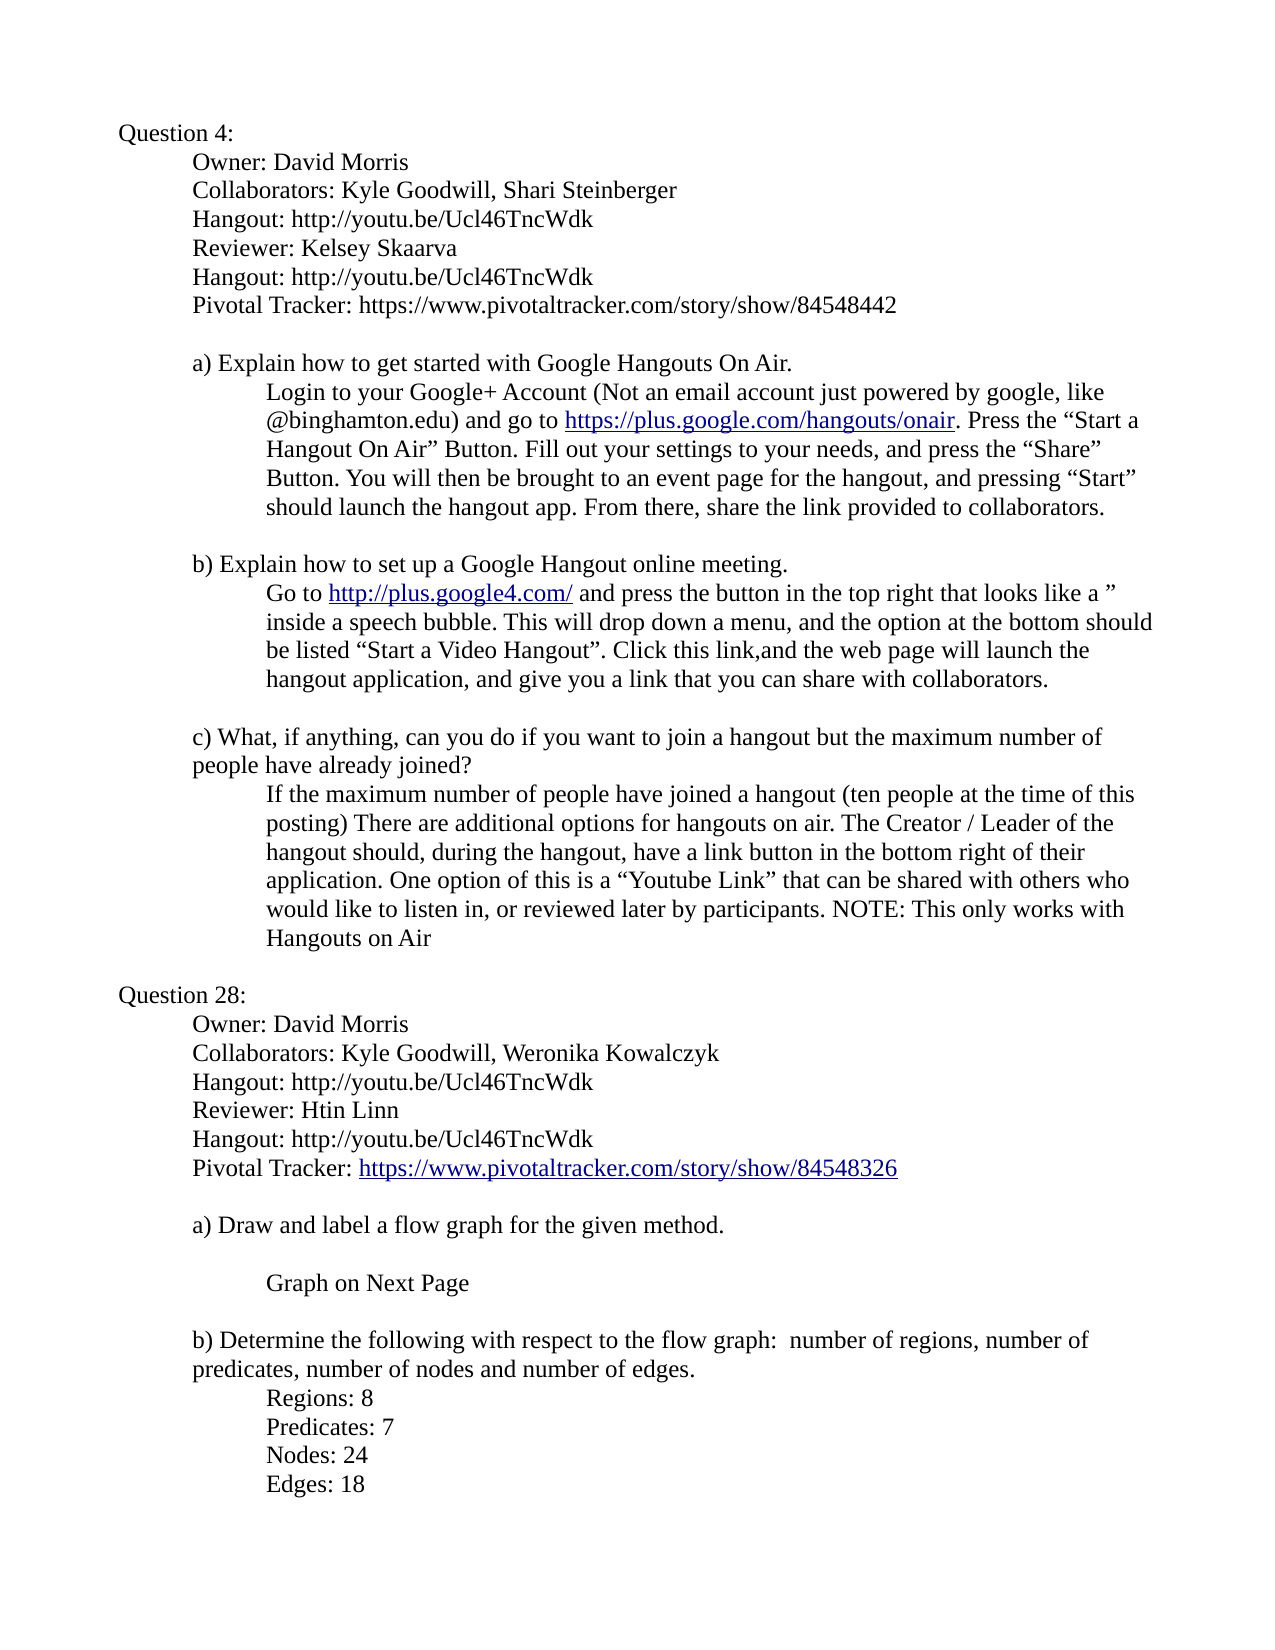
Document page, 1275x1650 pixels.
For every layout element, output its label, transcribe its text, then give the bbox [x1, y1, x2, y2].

text c) What, if anything, can you do if you want to join a hangout but the maximum number of people have already joined? [192, 722, 1157, 779]
text Graph on Next Page [266, 1268, 1157, 1297]
text Collaborators: Kyle Goodwill, Shari Steinberger [192, 176, 1157, 204]
text Pivotal Tracker: https://www.pivotaltracker.com/story/show/84548442 [192, 291, 1157, 319]
text Reviewer: Kelsey Skaarva [192, 233, 1157, 262]
text Hangout: http://youtu.be/Ucl46TncWdk [192, 1124, 1157, 1153]
text Collaborators: Kyle Goodwill, Weronika Kowalczyk [192, 1038, 1157, 1067]
text Predicates: 7 [266, 1412, 1157, 1441]
text Reviewer: Htin Linn [192, 1096, 1157, 1124]
text Owner: David Morris [192, 1009, 1157, 1038]
text Question 4: [118, 118, 1157, 147]
text Hangout: http://youtu.be/Ucl46TncWdk [192, 262, 1157, 291]
text Nodes: 24 [266, 1441, 1157, 1469]
text Question 28: [118, 981, 1157, 1009]
text Regions: 8 [266, 1383, 1157, 1412]
text Login to your Google+ Account (Not an email account just powered by google, like @binghamton.edu) and go to https://plus.google.com/hangouts/onair. Press the “Start a Hangout On Air” Button. Fill out your settings to your needs, and press the “Share” Button. You will then be brought to an event page for the hangout, and pressing “Start” should launch the hangout app. From there, share the link provided to collaborators. [266, 377, 1157, 521]
text If the maximum number of people have joined a hangout (ten people at the time of this posting) There are additional options for hangouts on air. The Creator / Leader of the hangout should, during the hangout, have a link button in the bottom right of their application. One option of this is a “Youtube Link” that can be shared with others who would like to listen in, or reviewed later by participants. NOTE: This only works with Hangouts on Air [266, 779, 1157, 952]
text Hangout: http://youtu.be/Ucl46TncWdk [192, 204, 1157, 233]
text Owner: David Morris [192, 147, 1157, 176]
text b) Explain how to set up a Google Hangout online meeting. [192, 549, 1157, 578]
text Pivotal Tracker: https://www.pivotaltracker.com/story/show/84548326 [192, 1153, 1157, 1182]
text b) Determine the following with respect to the flow graph: number of regions, number of predicates, number of nodes and number of edges. [192, 1326, 1157, 1383]
text Hangout: http://youtu.be/Ucl46TncWdk [192, 1067, 1157, 1096]
text a) Draw and label a flow graph for the given method. [192, 1211, 1157, 1239]
text Edges: 18 [266, 1469, 1157, 1498]
text a) Explain how to get started with Google Hangouts On Air. [192, 348, 1157, 377]
text Go to http://plus.google4.com/ and press the button in the top right that looks like a ” inside a speech bubble. This will drop down a menu, and the option at the bottom should be listed “Start a Video Hangout”. Click this link,and the web page will launch the hangout application, and give you a link that you can share with collaborators. [266, 578, 1157, 693]
